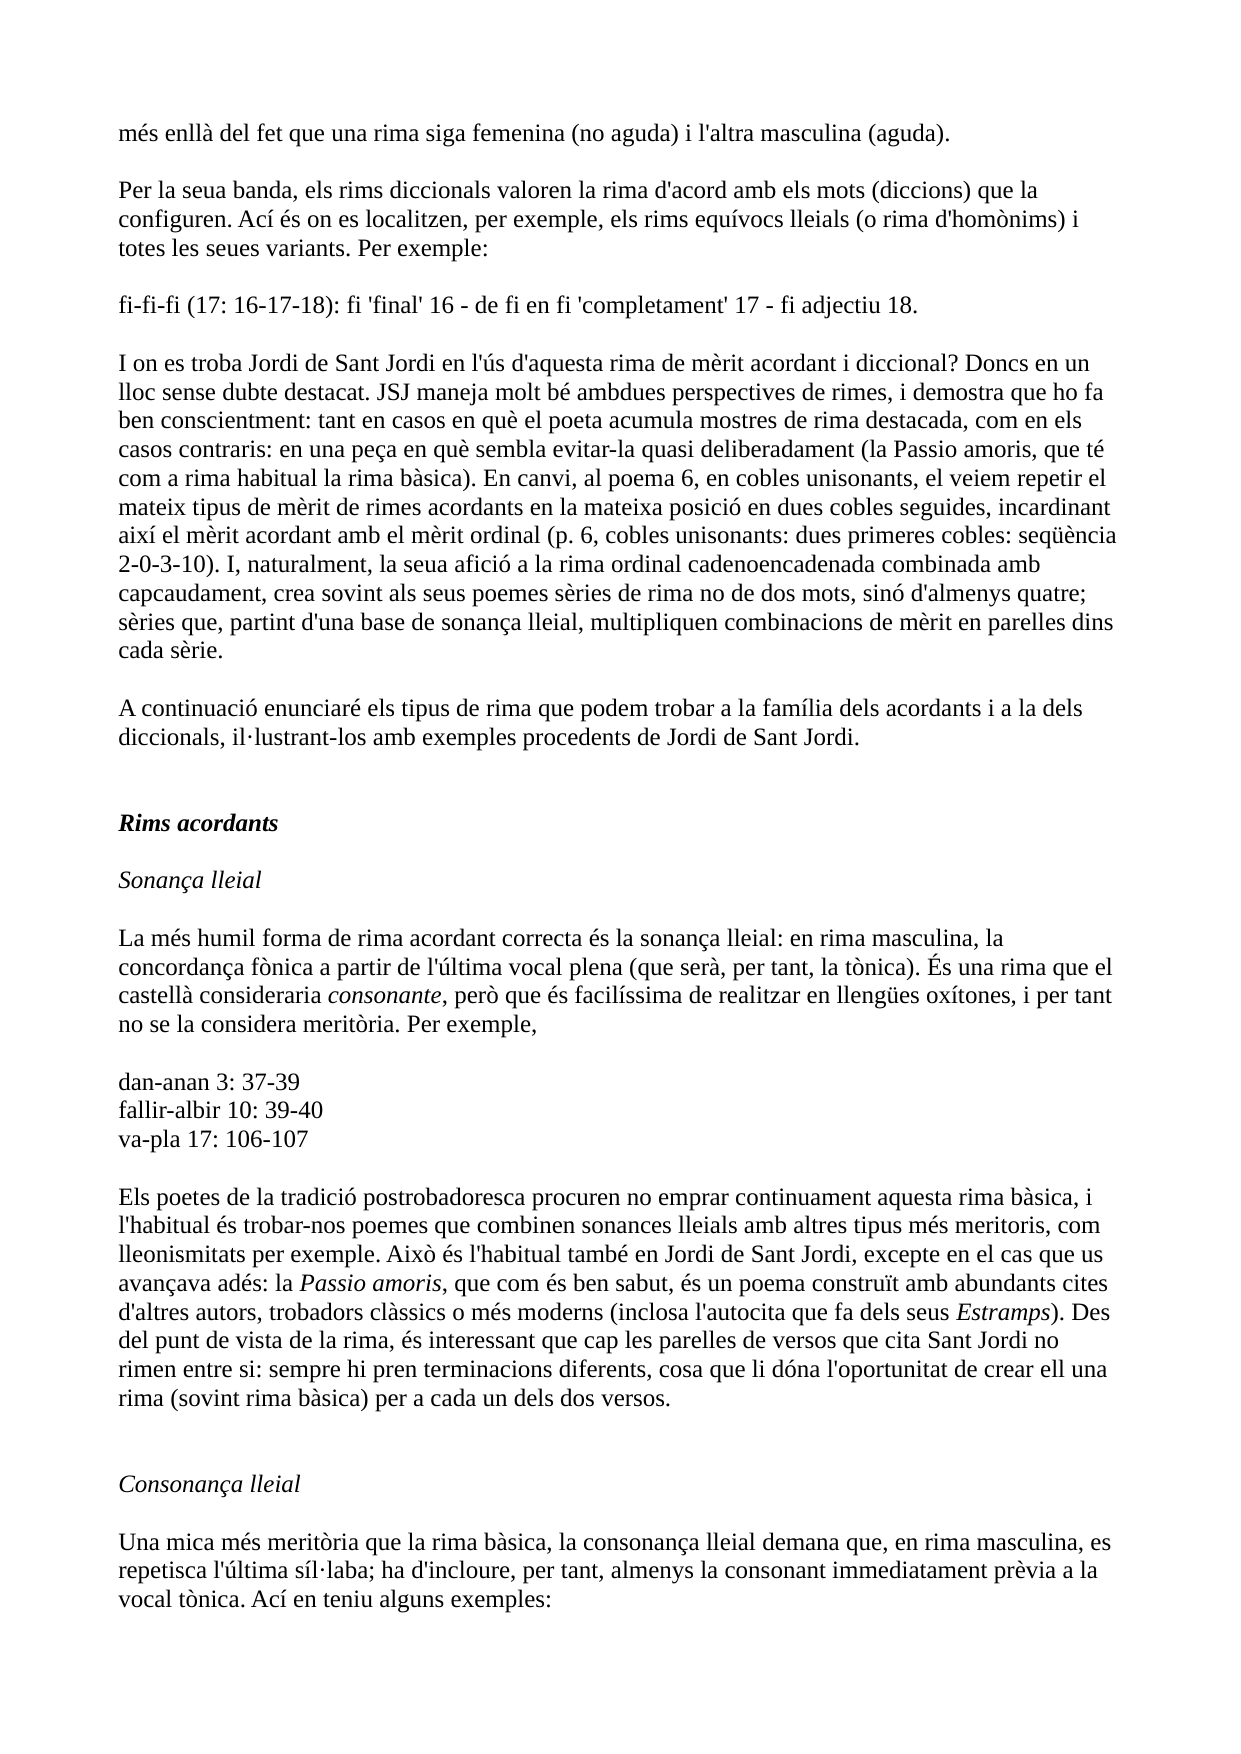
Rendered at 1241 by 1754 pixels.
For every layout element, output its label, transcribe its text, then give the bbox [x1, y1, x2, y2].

text La més humil forma de rima acordant correcta és la sonança lleial: en rima masculina, la concordança fònica a partir de l'última vocal plena (que serà, per tant, la tònica). És una rima que el castellà consideraria consonante, però que és facilíssima de realitzar en llengües oxítones, i per tant no se la considera meritòria. Per exemple, [118, 923, 1122, 1038]
text A continuació enunciaré els tipus de rima que podem trobar a la família dels acordants i a la dels diccionals, il·lustrant-los amb exemples procedents de Jordi de Sant Jordi. [118, 693, 1122, 751]
text Els poetes de la tradició postrobadoresca procuren no emprar continuament aquesta rima bàsica, i l'habitual és trobar-nos poemes que combinen sonances lleials amb altres tipus més meritoris, com lleonismitats per exemple. Això és l'habitual també en Jordi de Sant Jordi, excepte en el cas que us avançava adés: la Passio amoris, que com és ben sabut, és un poema construït amb abundants cites d'altres autors, trobadors clàssics o més moderns (inclosa l'autocita que fa dels seus Estramps). Des del punt de vista de la rima, és interessant que cap les parelles de versos que cita Sant Jordi no rimen entre si: sempre hi pren terminacions diferents, cosa que li dóna l'oportunitat de crear ell una rima (sovint rima bàsica) per a cada un dels dos versos. [118, 1182, 1122, 1412]
text més enllà del fet que una rima siga femenina (no aguda) i l'altra masculina (aguda). [118, 118, 1122, 147]
text Una mica més meritòria que la rima bàsica, la consonança lleial demana que, en rima masculina, es repetisca l'última síl·laba; ha d'incloure, per tant, almenys la consonant immediatament prèvia a la vocal tònica. Ací en teniu alguns exemples: [118, 1527, 1122, 1613]
text va-pla 17: 106-107 [118, 1124, 1122, 1153]
text Per la seua banda, els rims diccionals valoren la rima d'acord amb els mots (diccions) que la configuren. Ací és on es localitzen, per exemple, els rims equívocs lleials (o rima d'homònims) i totes les seues variants. Per exemple: [118, 176, 1122, 262]
text dan-anan 3: 37-39 [118, 1067, 1122, 1096]
text Consonança lleial [118, 1469, 1122, 1498]
text Rims acordants [118, 808, 1122, 837]
text I on es troba Jordi de Sant Jordi en l'ús d'aquesta rima de mèrit acordant i diccional? Doncs en un lloc sense dubte destacat. JSJ maneja molt bé ambdues perspectives de rimes, i demostra que ho fa ben conscientment: tant en casos en què el poeta acumula mostres de rima destacada, com en els casos contraris: en una peça en què sembla evitar-la quasi deliberadament (la Passio amoris, que té com a rima habitual la rima bàsica). En canvi, al poema 6, en cobles unisonants, el veiem repetir el mateix tipus de mèrit de rimes acordants en la mateixa posició en dues cobles seguides, incardinant així el mèrit acordant amb el mèrit ordinal (p. 6, cobles unisonants: dues primeres cobles: seqüència 2-0-3-10). I, naturalment, la seua afició a la rima ordinal cadenoencadenada combinada amb capcaudament, crea sovint als seus poemes sèries de rima no de dos mots, sinó d'almenys quatre; sèries que, partint d'una base de sonança lleial, multipliquen combinacions de mèrit en parelles dins cada sèrie. [118, 348, 1122, 664]
text Sonança lleial [118, 866, 1122, 894]
text fi-fi-fi (17: 16-17-18): fi 'final' 16 - de fi en fi 'completament' 17 - fi adjectiu 18. [118, 291, 1122, 319]
text fallir-albir 10: 39-40 [118, 1096, 1122, 1124]
